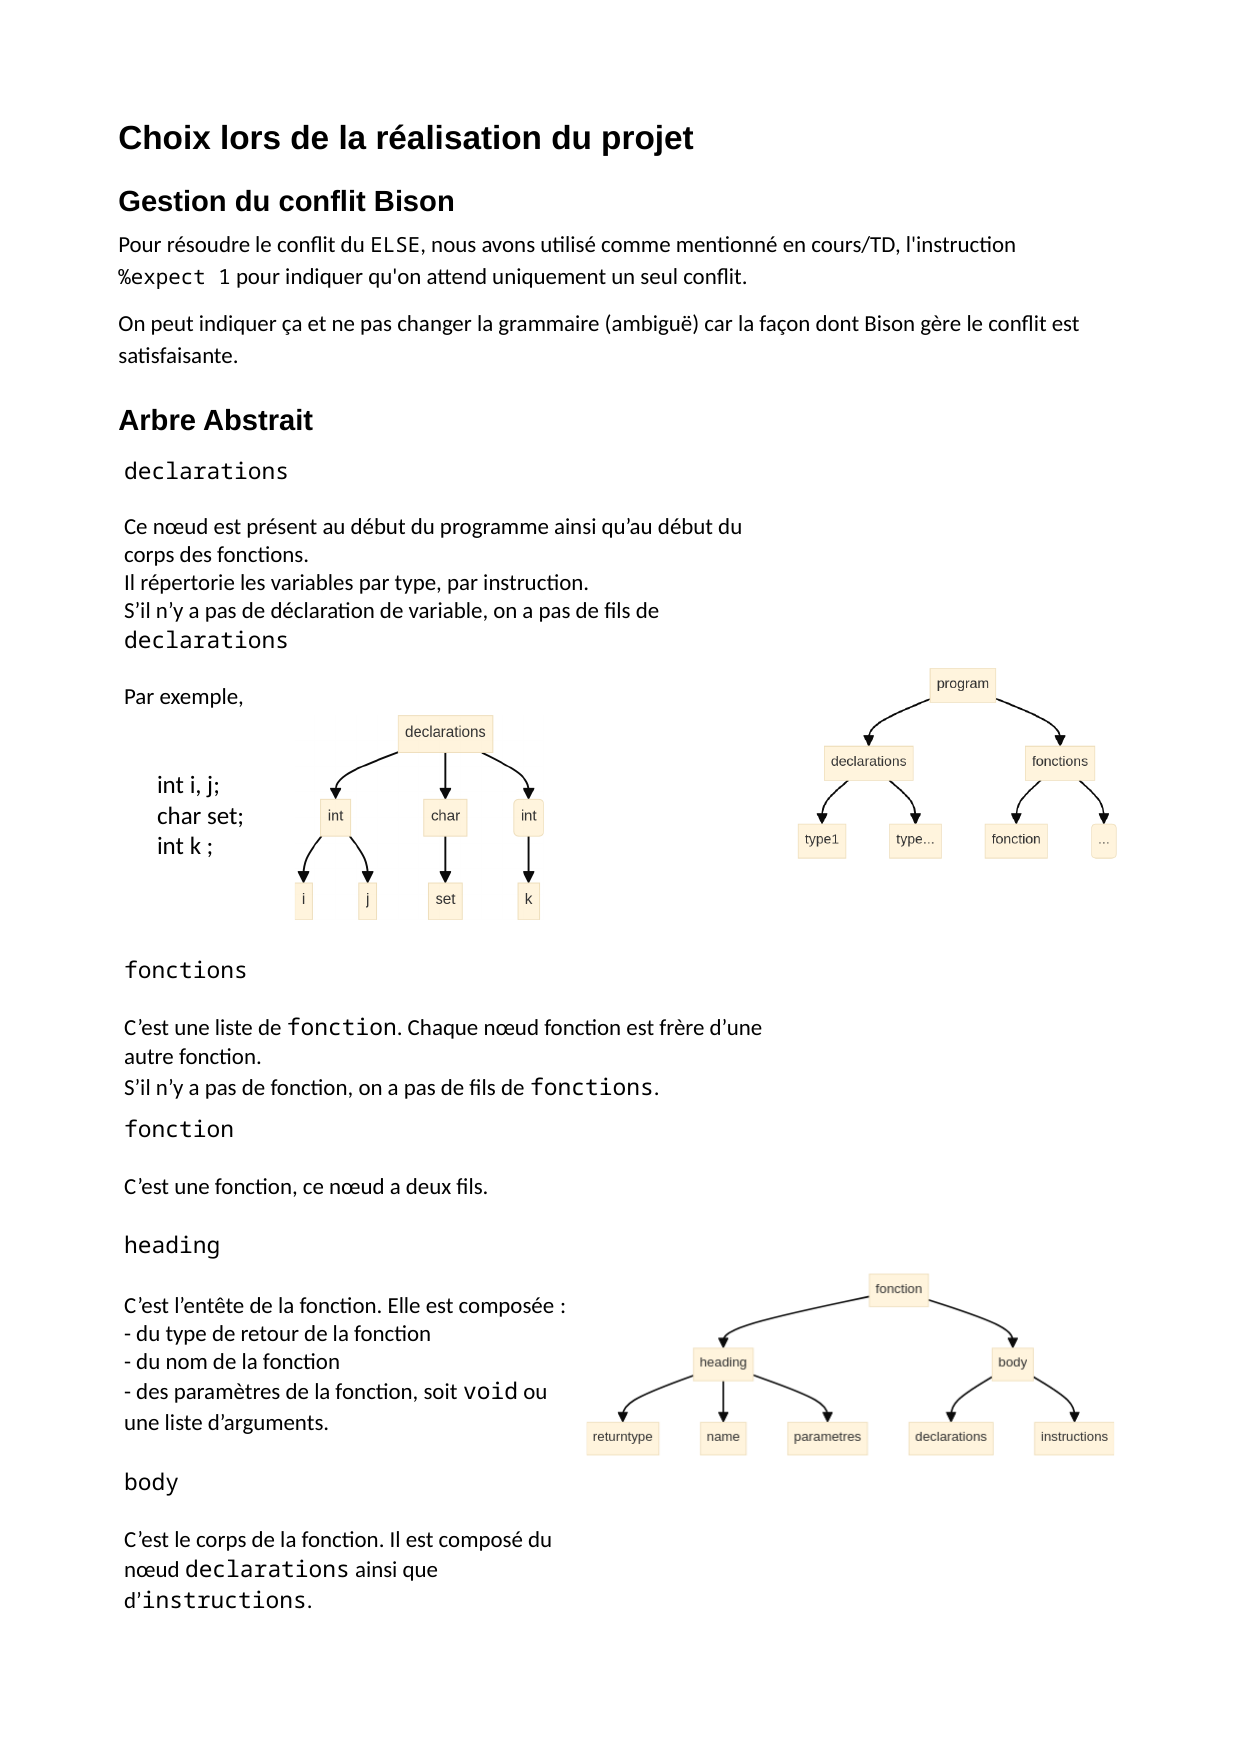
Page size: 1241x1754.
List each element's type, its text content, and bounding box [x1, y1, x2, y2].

table_header [786, 449, 1122, 1107]
table_header [579, 1108, 1122, 1621]
table_header fonction C’est une fonction, ce nœud a deux fils. heading C’est l’entête de la fonction. Elle est composée : - du type de retour de la fonction - du nom de la fonction - des paramètres de la fonction, soit void ou une liste d’arguments. body C’est le corps de la fonction. Il est composé du nœud declarations ainsi que d’instructions. [118, 1108, 579, 1621]
table_header [124, 710, 289, 925]
subtitle Choix lors de la réalisation du projet [118, 118, 1122, 157]
picture [294, 715, 544, 920]
table_header [289, 710, 550, 925]
text Pour résoudre le conflit du ELSE, nous avons utilisé comme mentionné en cours/TD, l'instruction %expect 1 pour indiquer qu'on attend uniquement un seul conflit. [118, 230, 1122, 291]
text On peut indiquer ça et ne pas changer la grammaire (ambiguë) car la façon dont Bison gère le conflit est satisfaisante. [118, 309, 1122, 370]
table_header declarations Ce nœud est présent au début du programme ainsi qu’au début du corps des fonctions. Il répertorie les variables par type, par instruction. S’il n’y a pas de déclaration de variable, on a pas de fils de declarations Par exemple, fonctions C’est une liste de fonction. Chaque nœud fonction est frère d’une autre fonction. S’il n’y a pas de fonction, on a pas de fils de fonctions. [118, 449, 786, 1107]
subtitle Gestion du conflit Bison [118, 184, 1122, 217]
picture [791, 529, 1123, 997]
subtitle Arbre Abstrait [118, 403, 1122, 437]
picture [586, 1273, 1115, 1456]
